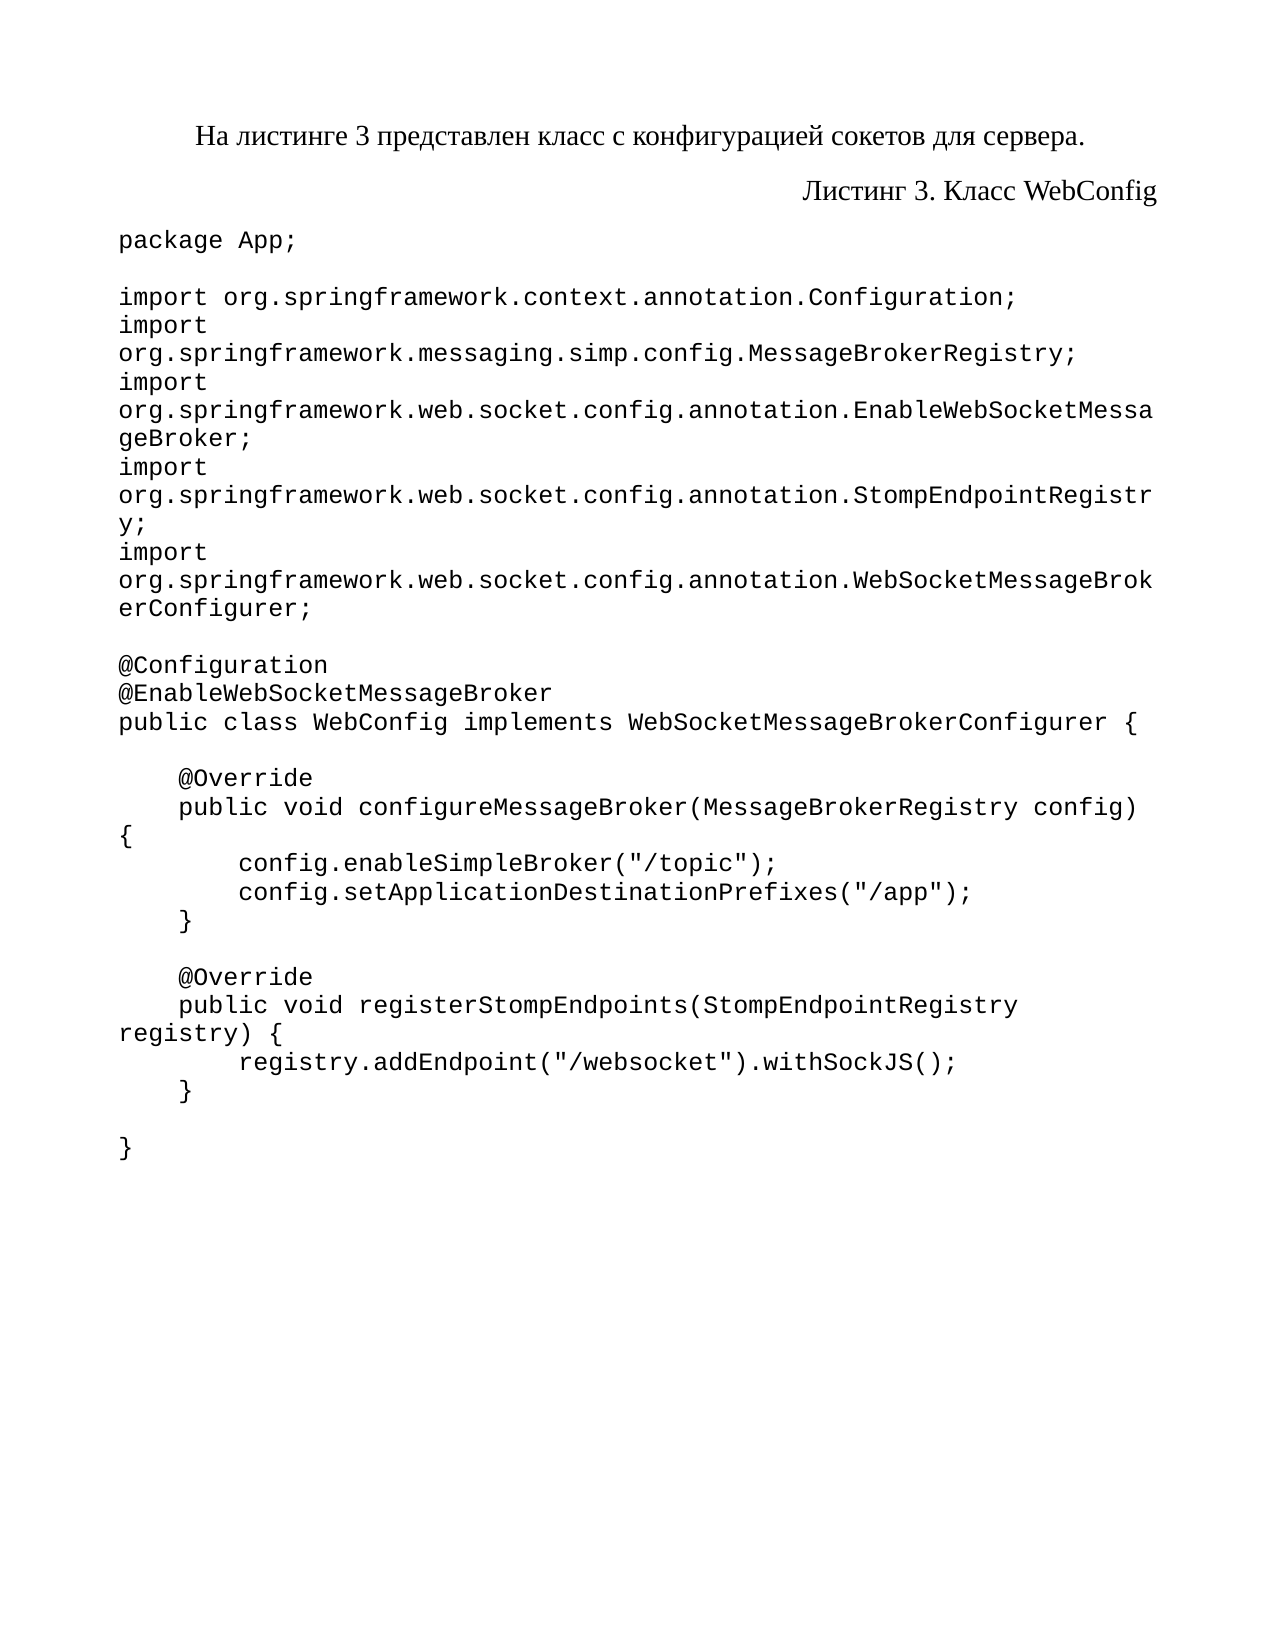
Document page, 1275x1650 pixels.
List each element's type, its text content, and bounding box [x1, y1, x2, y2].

text public class WebConfig implements WebSocketMessageBrokerConfigurer { [118, 709, 1157, 738]
text import org.springframework.messaging.simp.config.MessageBrokerRegistry; [118, 313, 1157, 369]
text config.enableSimpleBroker("/topic"); [118, 851, 1157, 879]
text public void configureMessageBroker(MessageBrokerRegistry config) { [118, 794, 1157, 851]
text @Override [118, 964, 1157, 993]
text } [118, 1078, 1157, 1106]
text На листинге 3 представлен класс с конфигурацией сокетов для сервера. [118, 118, 1157, 152]
text import org.springframework.web.socket.config.annotation.StompEndpointRegistry; [118, 454, 1157, 539]
text registry.addEndpoint("/websocket").withSockJS(); [118, 1049, 1157, 1078]
text import org.springframework.web.socket.config.annotation.EnableWebSocketMessageBroker; [118, 369, 1157, 454]
text config.setApplicationDestinationPrefixes("/app"); [118, 879, 1157, 908]
text import org.springframework.web.socket.config.annotation.WebSocketMessageBrokerConfigurer; [118, 539, 1157, 624]
text @EnableWebSocketMessageBroker [118, 681, 1157, 709]
text public void registerStompEndpoints(StompEndpointRegistry registry) { [118, 993, 1157, 1049]
text } [118, 1134, 1157, 1163]
text package App; [118, 228, 1157, 256]
text @Configuration [118, 653, 1157, 681]
text } [118, 908, 1157, 936]
text Листинг 3. Класс WebConfig [118, 173, 1157, 206]
text @Override [118, 766, 1157, 794]
text import org.springframework.context.annotation.Configuration; [118, 284, 1157, 313]
